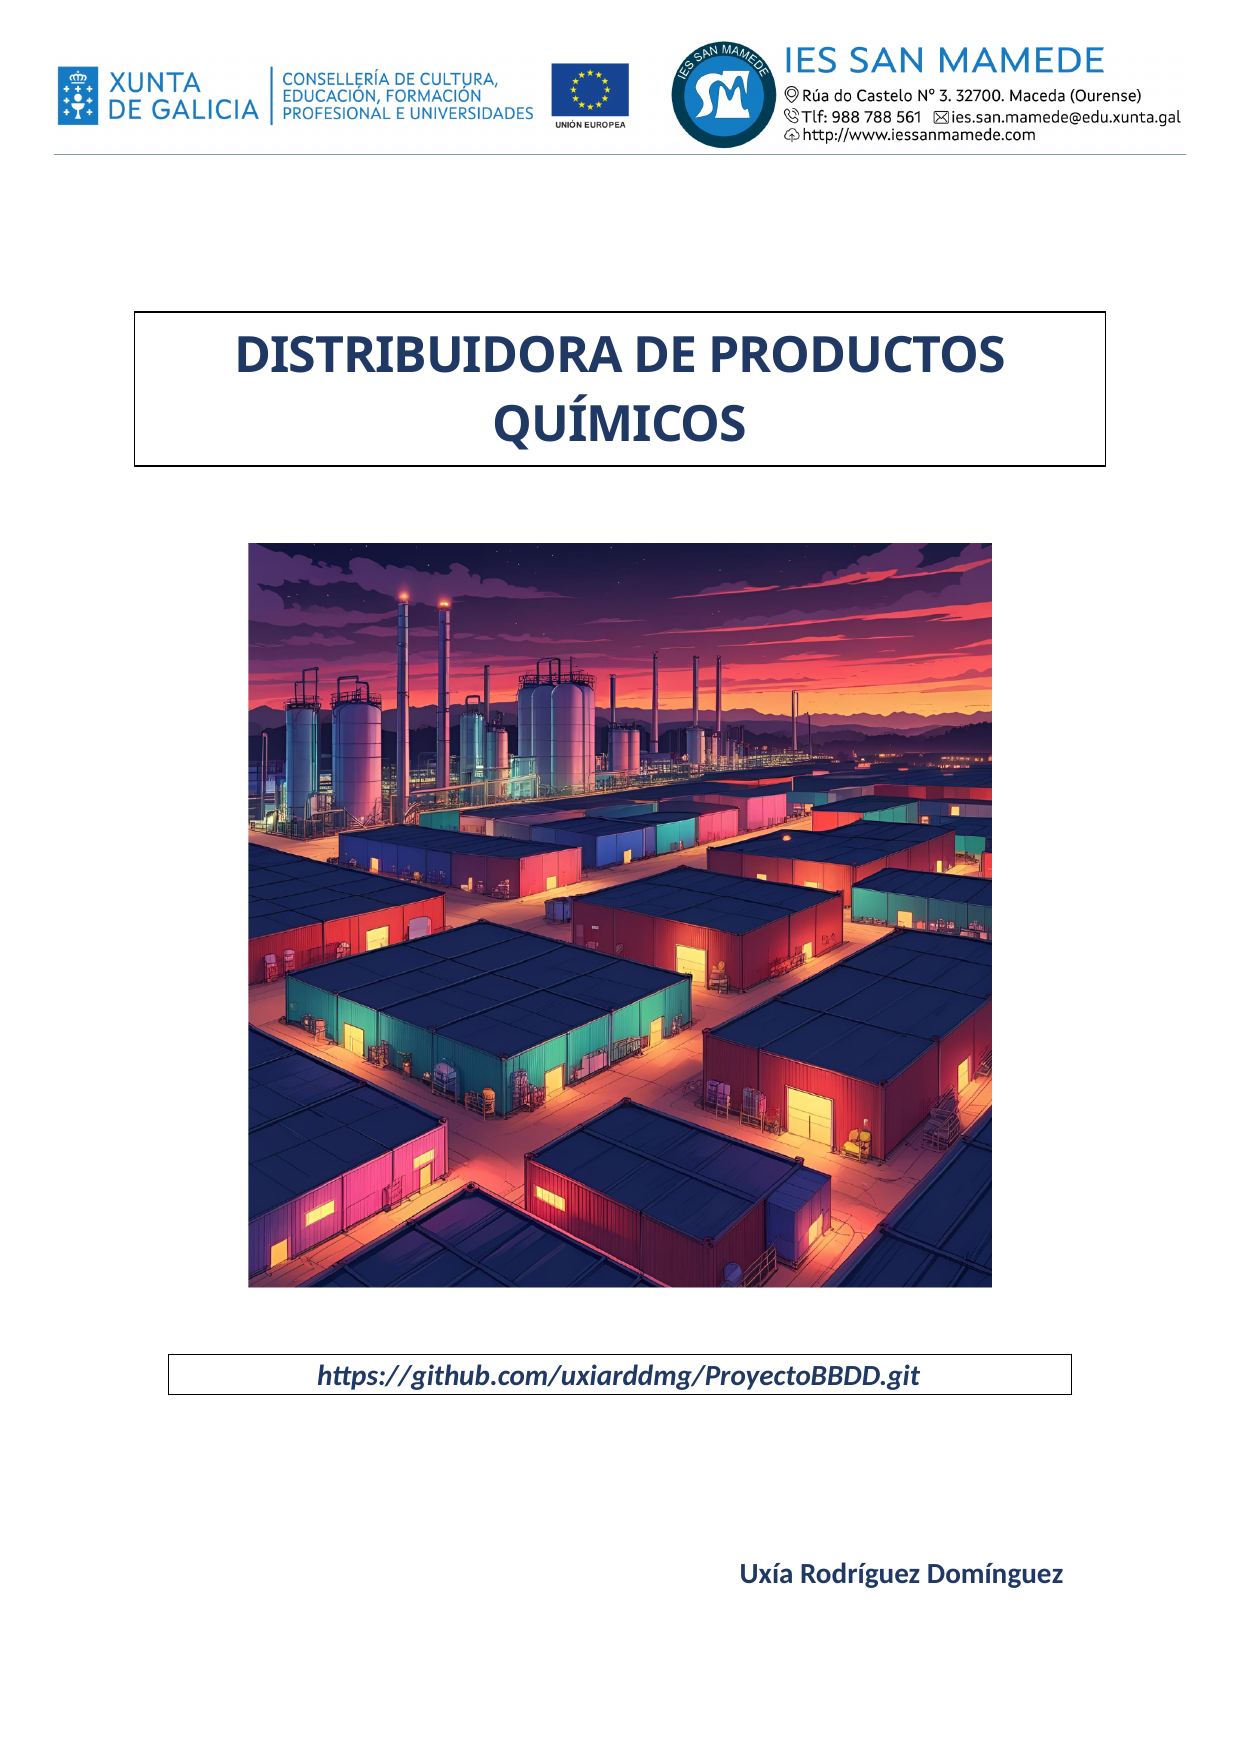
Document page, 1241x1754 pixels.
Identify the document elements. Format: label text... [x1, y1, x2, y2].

picture [248, 543, 992, 1288]
title DISTRIBUIDORA DE PRODUCTOS QUÍMICOS [150, 319, 1091, 456]
picture [53, 40, 1187, 155]
text Uxía Rodríguez Domínguez [177, 1556, 1063, 1591]
text https://github.com/uxiarddmg/ProyectoBBDD.git [169, 1355, 1071, 1394]
